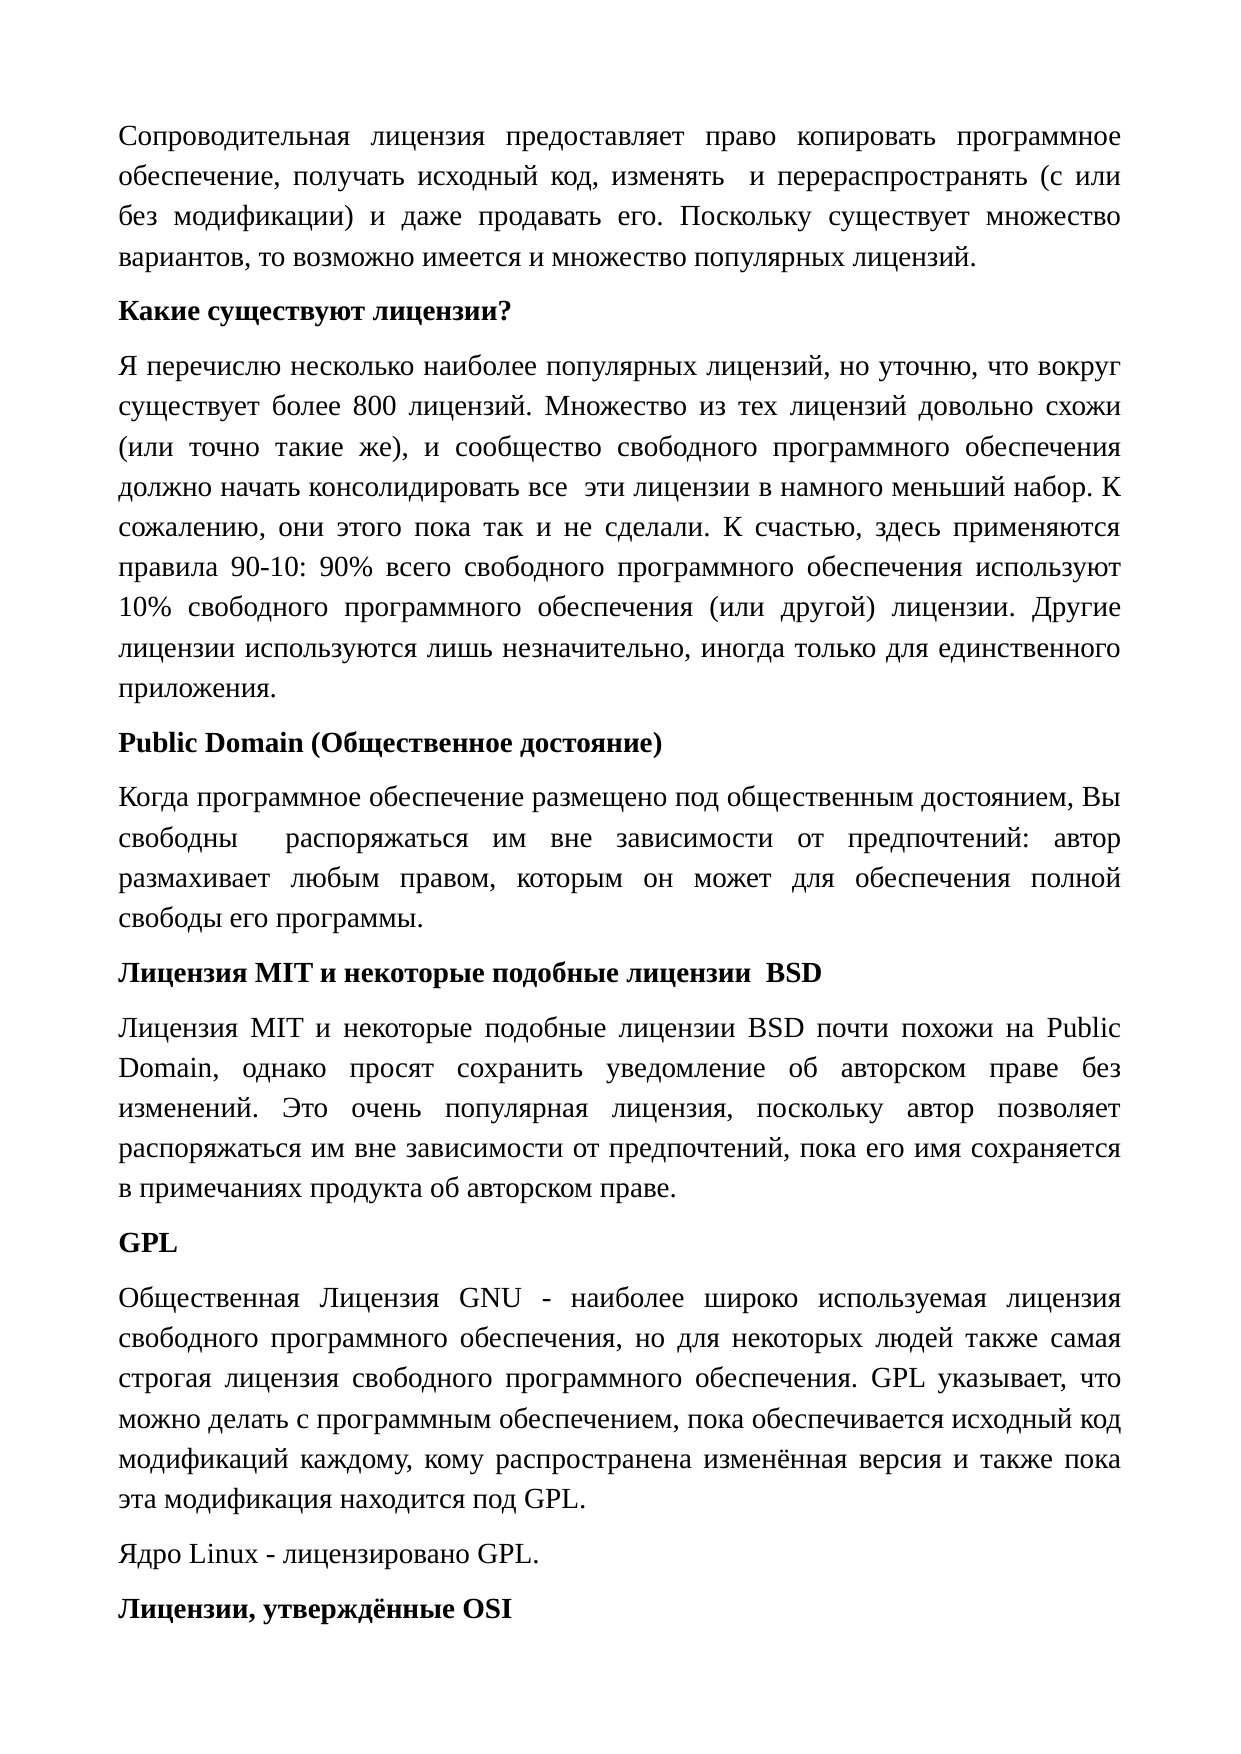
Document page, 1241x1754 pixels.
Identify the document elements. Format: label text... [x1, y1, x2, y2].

text Лицензии, утверждённые OSI [118, 1591, 1122, 1624]
text Какие существуют лицензии? [118, 293, 1122, 327]
text Сопроводительная лицензия предоставляет право копировать программное обеспечение, получать исходный код, изменять и перераспространять (с или без модификации) и даже продавать его. Поскольку существует множество вариантов, то возможно имеется и множество популярных лицензий. [118, 118, 1122, 272]
text Общественная Лицензия GNU - наиболее широко используемая лицензия свободного программного обеспечения, но для некоторых людей также самая строгая лицензия свободного программного обеспечения. GPL указывает, что можно делать с программным обеспечением, пока обеспечивается исходный код модификаций каждому, кому распространена изменённая версия и также пока эта модификация находится под GPL. [118, 1280, 1122, 1515]
text Когда программное обеспечение размещено под общественным достоянием, Вы свободны распоряжаться им вне зависимости от предпочтений: автор размахивает любым правом, которым он может для обеспечения полной свободы его программы. [118, 779, 1122, 934]
text Лицензия MIT и некоторые подобные лицензии BSD [118, 955, 1122, 988]
text Лицензия MIT и некоторые подобные лицензии BSD почти похожи на Public Domain, однако просят сохранить уведомление об авторском праве без изменений. Это очень популярная лицензия, поскольку автор позволяет распоряжаться им вне зависимости от предпочтений, пока его имя сохраняется в примечаниях продукта об авторском праве. [118, 1010, 1122, 1204]
text Public Domain (Общественное достояние) [118, 725, 1122, 758]
text Ядро Linux - лицензировано GPL. [118, 1536, 1122, 1569]
text Я перечислю несколько наиболее популярных лицензий, но уточню, что вокруг существует более 800 лицензий. Множество из тех лицензий довольно схожи (или точно такие же), и сообщество свободного программного обеспечения должно начать консолидировать все эти лицензии в намного меньший набор. К сожалению, они этого пока так и не сделали. К счастью, здесь применяются правила 90-10: 90% всего свободного программного обеспечения используют 10% свободного программного обеспечения (или другой) лицензии. Другие лицензии используются лишь незначительно, иногда только для единственного приложения. [118, 348, 1122, 703]
text GPL [118, 1225, 1122, 1259]
